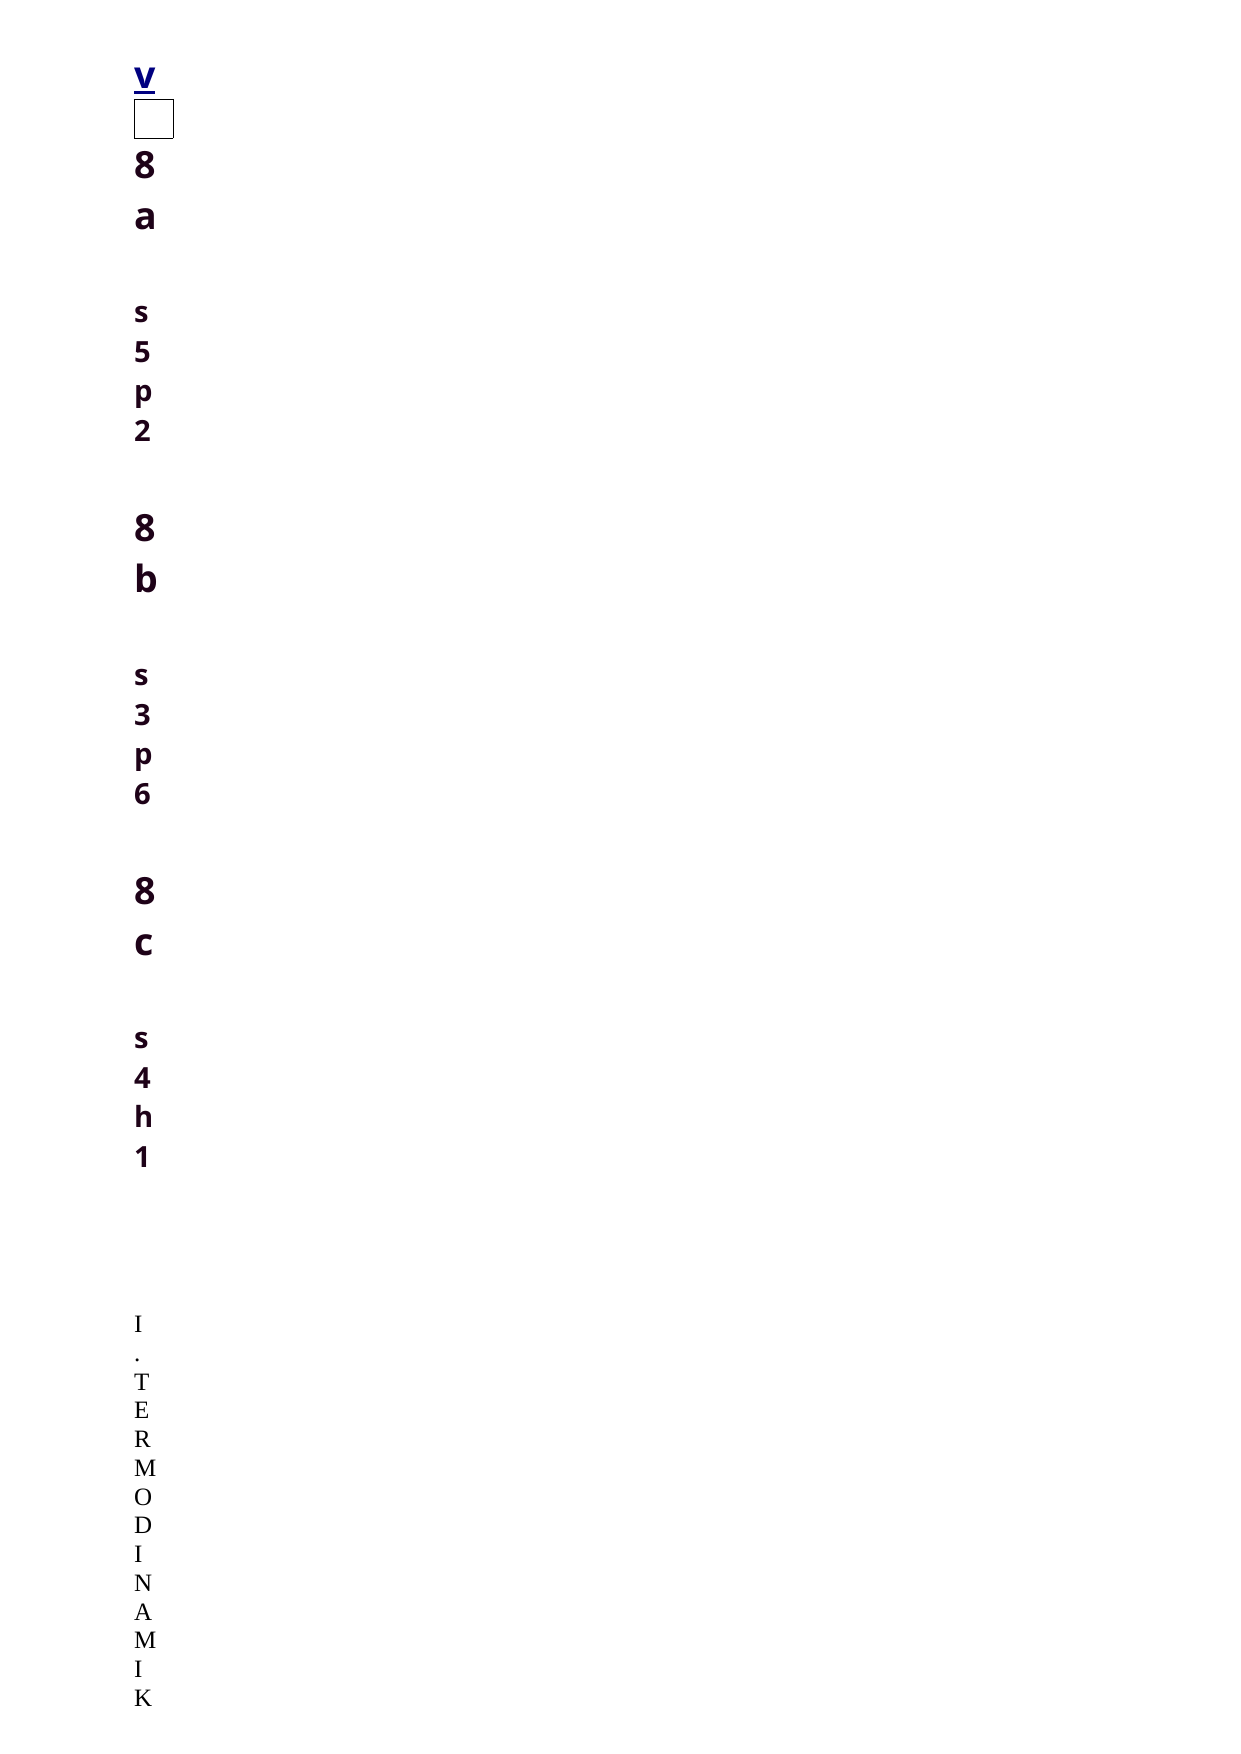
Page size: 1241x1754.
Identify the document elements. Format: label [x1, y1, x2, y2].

table_header [118, 45, 131, 1714]
